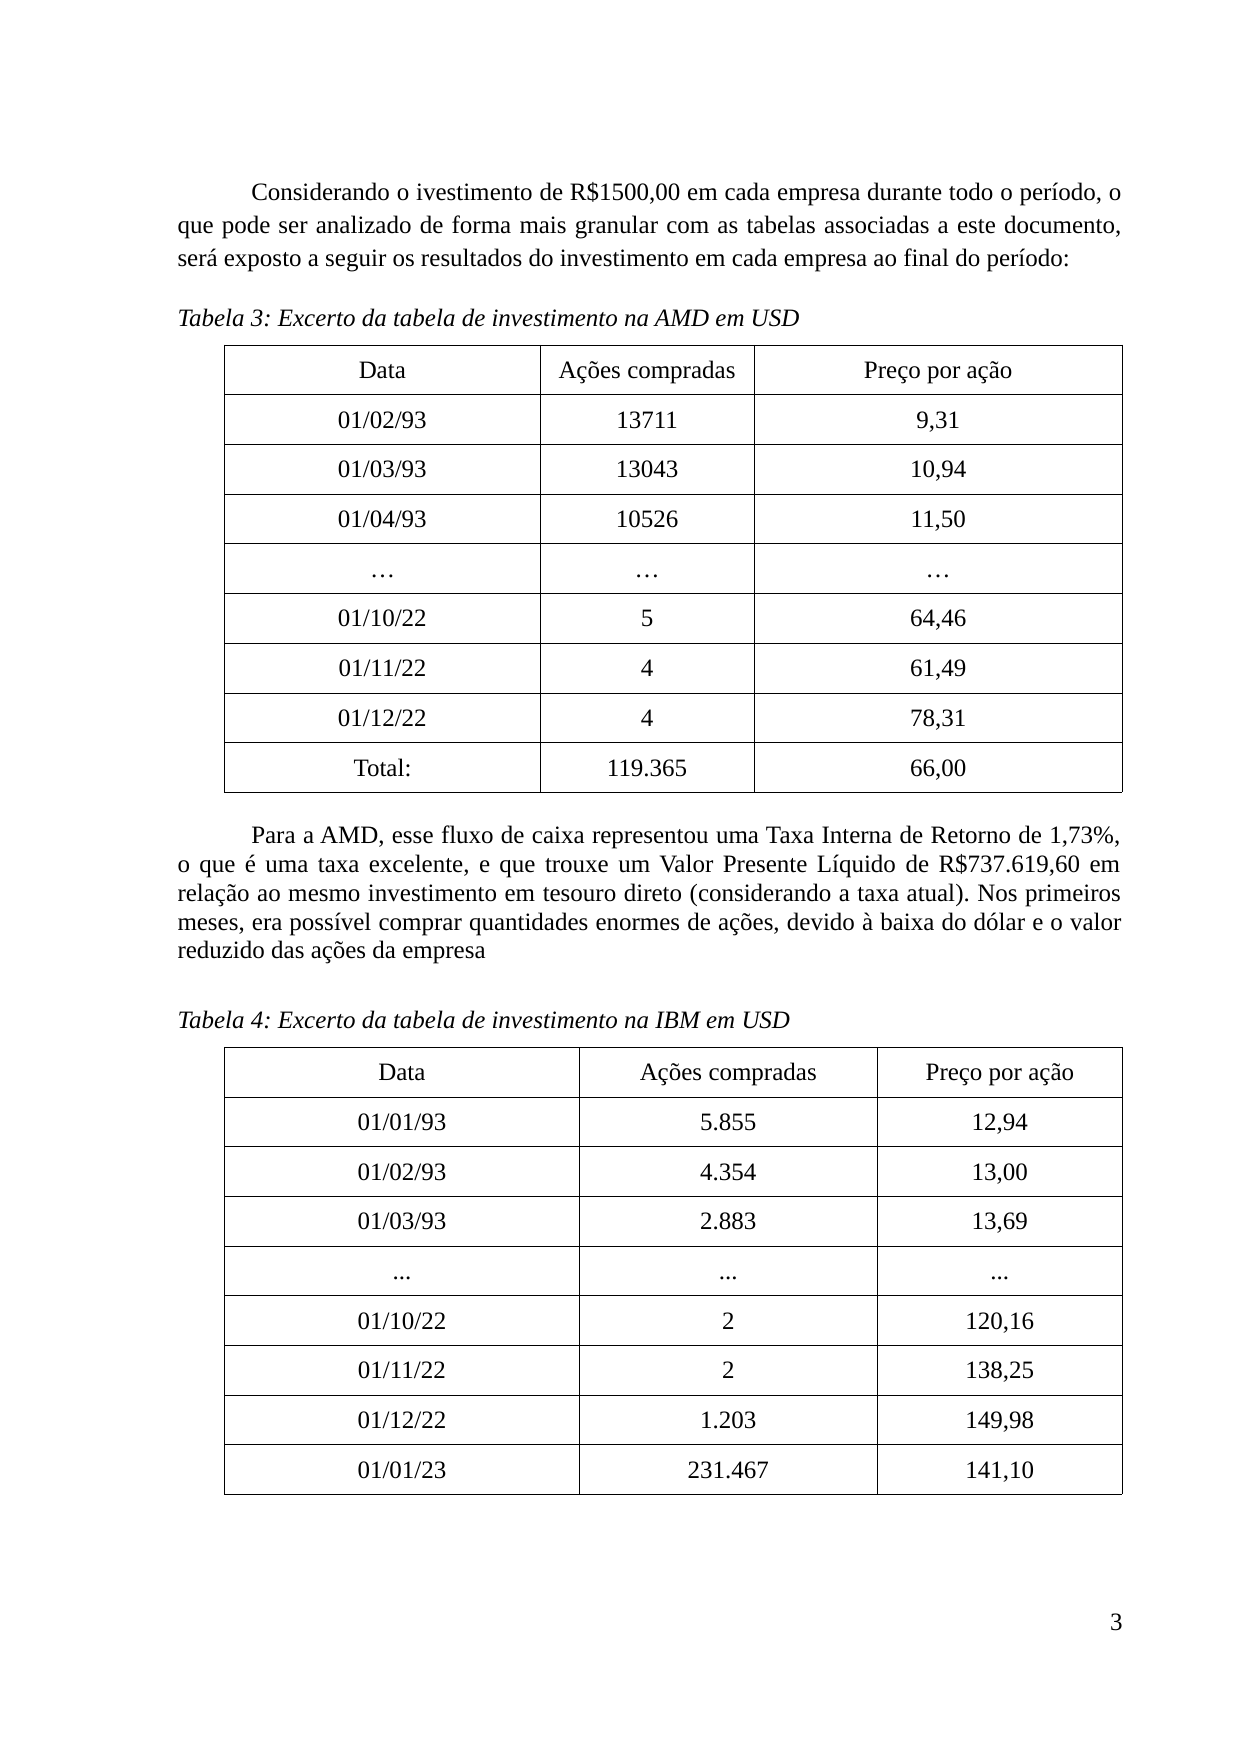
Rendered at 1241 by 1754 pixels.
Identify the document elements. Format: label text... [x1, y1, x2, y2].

table_cell 01/04/93 [225, 495, 540, 543]
table_cell 12,94 [878, 1098, 1122, 1146]
table_cell 2 [580, 1346, 877, 1395]
table_cell 01/03/93 [225, 1197, 579, 1246]
table_cell 5.855 [580, 1098, 877, 1146]
table_cell … [755, 544, 1122, 593]
table_cell 10526 [541, 495, 754, 543]
table_cell ... [878, 1247, 1122, 1295]
table_cell ... [580, 1247, 877, 1295]
table_cell ... [225, 1247, 579, 1295]
table_cell 01/10/22 [225, 1296, 579, 1345]
table_header Ações compradas [580, 1048, 877, 1097]
table_cell 66,00 [755, 743, 1122, 792]
table_cell 13,00 [878, 1147, 1122, 1196]
table_cell 141,10 [878, 1445, 1122, 1494]
table_cell … [541, 544, 754, 593]
table_cell 5 [541, 594, 754, 643]
table_cell 01/01/23 [225, 1445, 579, 1494]
table_cell 138,25 [878, 1346, 1122, 1395]
table_cell 4 [541, 694, 754, 742]
table_cell 01/12/22 [225, 694, 540, 742]
table_cell 01/02/93 [225, 395, 540, 444]
table_header Preço por ação [755, 346, 1122, 394]
table_cell 4 [541, 644, 754, 692]
table_cell 01/11/22 [225, 644, 540, 692]
table_cell 61,49 [755, 644, 1122, 692]
table_cell 01/11/22 [225, 1346, 579, 1395]
text Considerando o ivestimento de R$1500,00 em cada empresa durante todo o período, o que pode ser analizado de forma mais granular com as tabelas associadas a este documento, será exposto a seguir os resultados do investimento em cada empresa ao final do período: [177, 177, 1122, 272]
text Tabela 3: Excerto da tabela de investimento na AMD em USD [177, 303, 1122, 332]
table_cell 13043 [541, 445, 754, 494]
table_cell 119.365 [541, 743, 754, 792]
table_header Data [225, 1048, 579, 1097]
table_cell 01/01/93 [225, 1098, 579, 1146]
table_cell 01/03/93 [225, 445, 540, 494]
table_cell 9,31 [755, 395, 1122, 444]
table_header Ações compradas [541, 346, 754, 394]
table_cell 231.467 [580, 1445, 877, 1494]
table_cell … [225, 544, 540, 593]
table_cell 10,94 [755, 445, 1122, 494]
table_cell 149,98 [878, 1396, 1122, 1444]
table_cell 13711 [541, 395, 754, 444]
table_cell 2.883 [580, 1197, 877, 1246]
table_cell 78,31 [755, 694, 1122, 742]
table_cell 1.203 [580, 1396, 877, 1444]
table_cell 13,69 [878, 1197, 1122, 1246]
table_cell 120,16 [878, 1296, 1122, 1345]
table_cell 01/12/22 [225, 1396, 579, 1444]
table_cell 64,46 [755, 594, 1122, 643]
table_header Data [225, 346, 540, 394]
text Para a AMD, esse fluxo de caixa representou uma Taxa Interna de Retorno de 1,73%, o que é uma taxa excelente, e que trouxe um Valor Presente Líquido de R$737.619,60 em relação ao mesmo investimento em tesouro direto (considerando a taxa atual). Nos primeiros meses, era possível comprar quantidades enormes de ações, devido à baixa do dólar e o valor reduzido das ações da empresa [177, 821, 1122, 964]
table_cell 01/10/22 [225, 594, 540, 643]
table_header Preço por ação [878, 1048, 1122, 1097]
table_cell 4.354 [580, 1147, 877, 1196]
table_cell Total: [225, 743, 540, 792]
table_cell 2 [580, 1296, 877, 1345]
text Tabela 4: Excerto da tabela de investimento na IBM em USD [177, 1006, 1122, 1034]
table_cell 01/02/93 [225, 1147, 579, 1196]
table_cell 11,50 [755, 495, 1122, 543]
